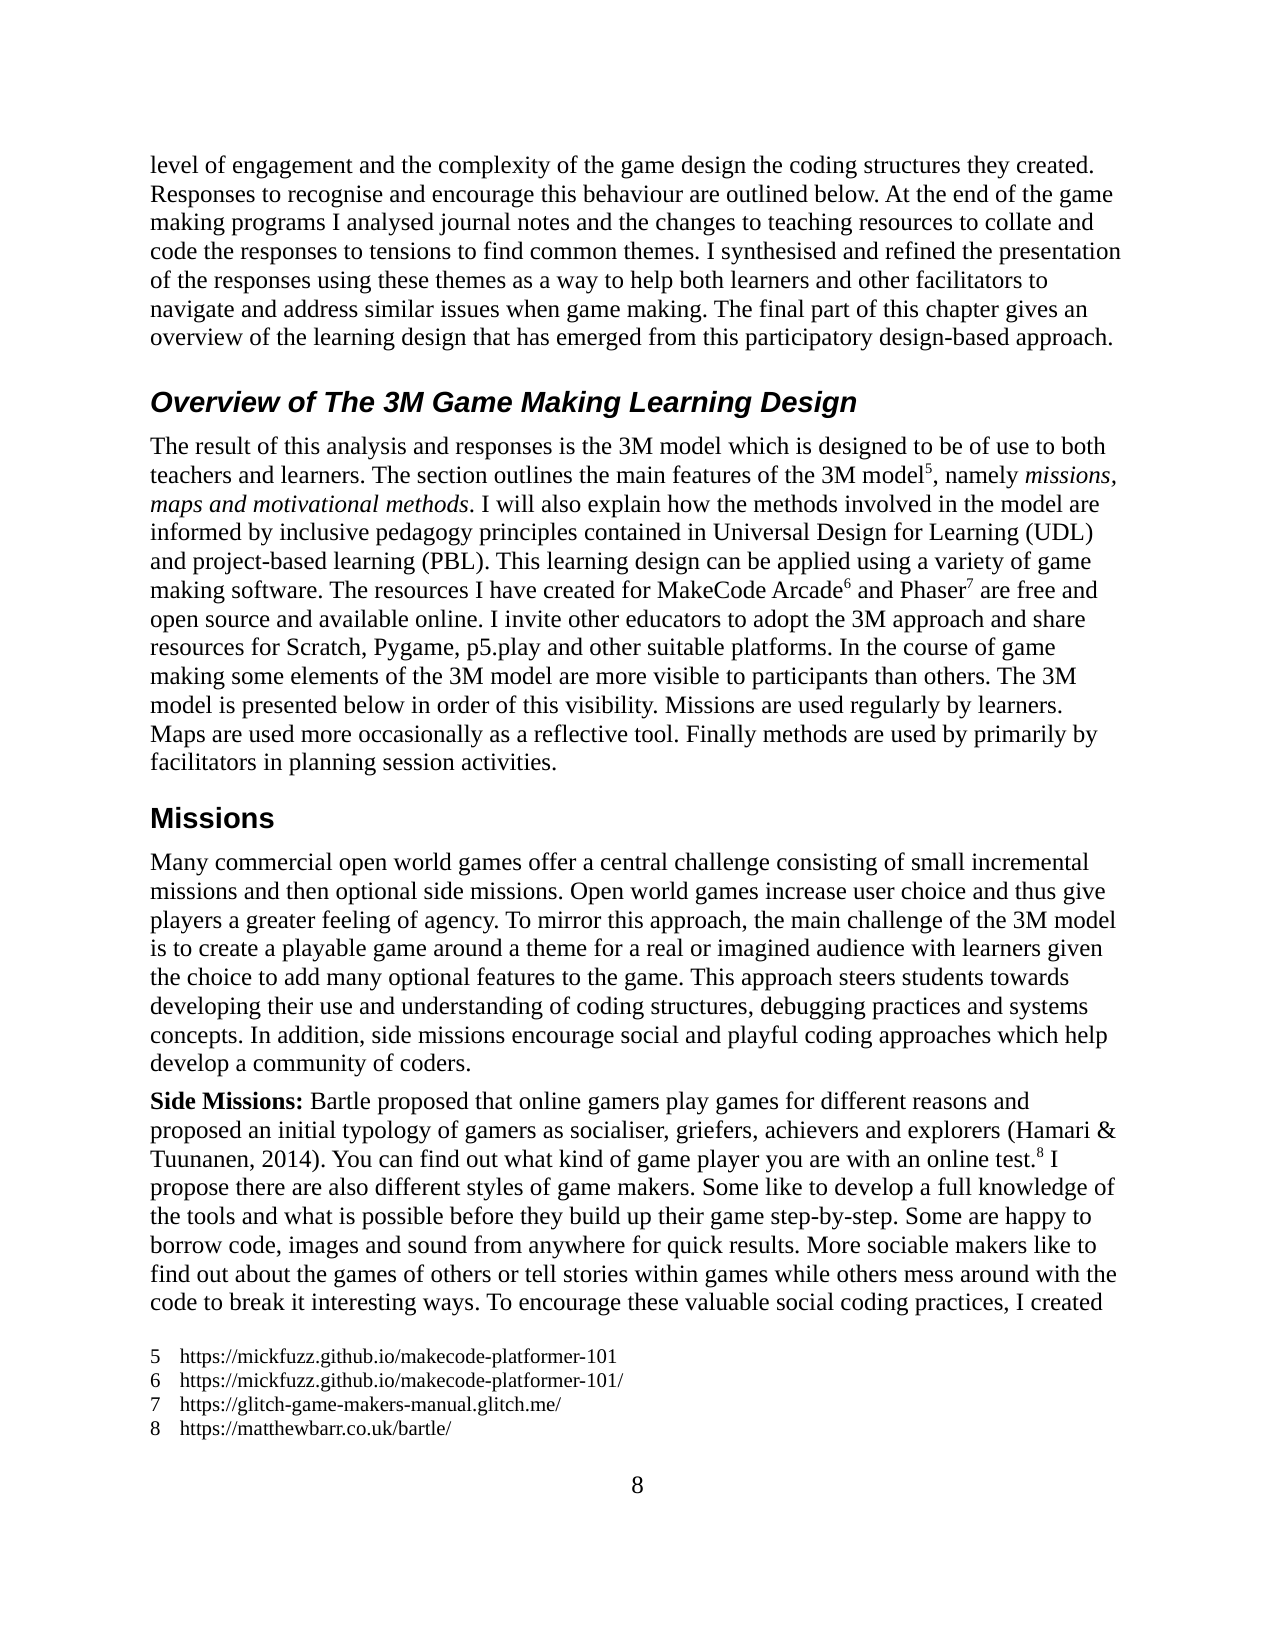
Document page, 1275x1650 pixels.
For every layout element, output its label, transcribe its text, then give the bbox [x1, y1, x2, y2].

text Side Missions: Bartle proposed that online gamers play games for different reasons and proposed an initial typology of gamers as socialiser, griefers, achievers and explorers (Hamari & Tuunanen, 2014). You can find out what kind of game player you are with an online test. I propose there are also different styles of game makers. Some like to develop a full knowledge of the tools and what is possible before they build up their game step-by-step. Some are happy to borrow code, images and sound from anywhere for quick results. More sociable makers like to find out about the games of others or tell stories within games while others mess around with the code to break it interesting ways. To encourage these valuable social coding practices, I created [150, 1086, 1125, 1316]
text https://mickfuzz.github.io/makecode-platformer-101/ [150, 1368, 1125, 1392]
text The result of this analysis and responses is the 3M model which is designed to be of use to both teachers and learners. The section outlines the main features of the 3M model, namely missions, maps and motivational methods. I will also explain how the methods involved in the model are informed by inclusive pedagogy principles contained in Universal Design for Learning (UDL) and project-based learning (PBL). This learning design can be applied using a variety of game making software. The resources I have created for MakeCode Arcade and Phaser are free and open source and available online. I invite other educators to adopt the 3M approach and share resources for Scratch, Pygame, p5.play and other suitable platforms. In the course of game making some elements of the 3M model are more visible to participants than others. The 3M model is presented below in order of this visibility. Missions are used regularly by learners. Maps are used more occasionally as a reflective tool. Finally methods are used by primarily by facilitators in planning session activities. [150, 431, 1125, 776]
text Many commercial open world games offer a central challenge consisting of small incremental missions and then optional side missions. Open world games increase user choice and thus give players a greater feeling of agency. To mirror this approach, the main challenge of the 3M model is to create a playable game around a theme for a real or imagined audience with learners given the choice to add many optional features to the game. This approach steers students towards developing their use and understanding of coding structures, debugging practices and systems concepts. In addition, side missions encourage social and playful coding approaches which help develop a community of coders. [150, 847, 1125, 1077]
text https://matthewbarr.co.uk/bartle/ [150, 1416, 1125, 1440]
text https://mickfuzz.github.io/makecode-platformer-101 [150, 1344, 1125, 1368]
subtitle Missions [150, 801, 1125, 835]
text https://glitch-game-makers-manual.glitch.me/ [150, 1392, 1125, 1416]
subtitle Overview of The 3M Game Making Learning Design [150, 385, 1125, 419]
text level of engagement and the complexity of the game design the coding structures they created. Responses to recognise and encourage this behaviour are outlined below. At the end of the game making programs I analysed journal notes and the changes to teaching resources to collate and code the responses to tensions to find common themes. I synthesised and refined the presentation of the responses using these themes as a way to help both learners and other facilitators to navigate and address similar issues when game making. The final part of this chapter gives an overview of the learning design that has emerged from this participatory design-based approach. [150, 150, 1125, 351]
